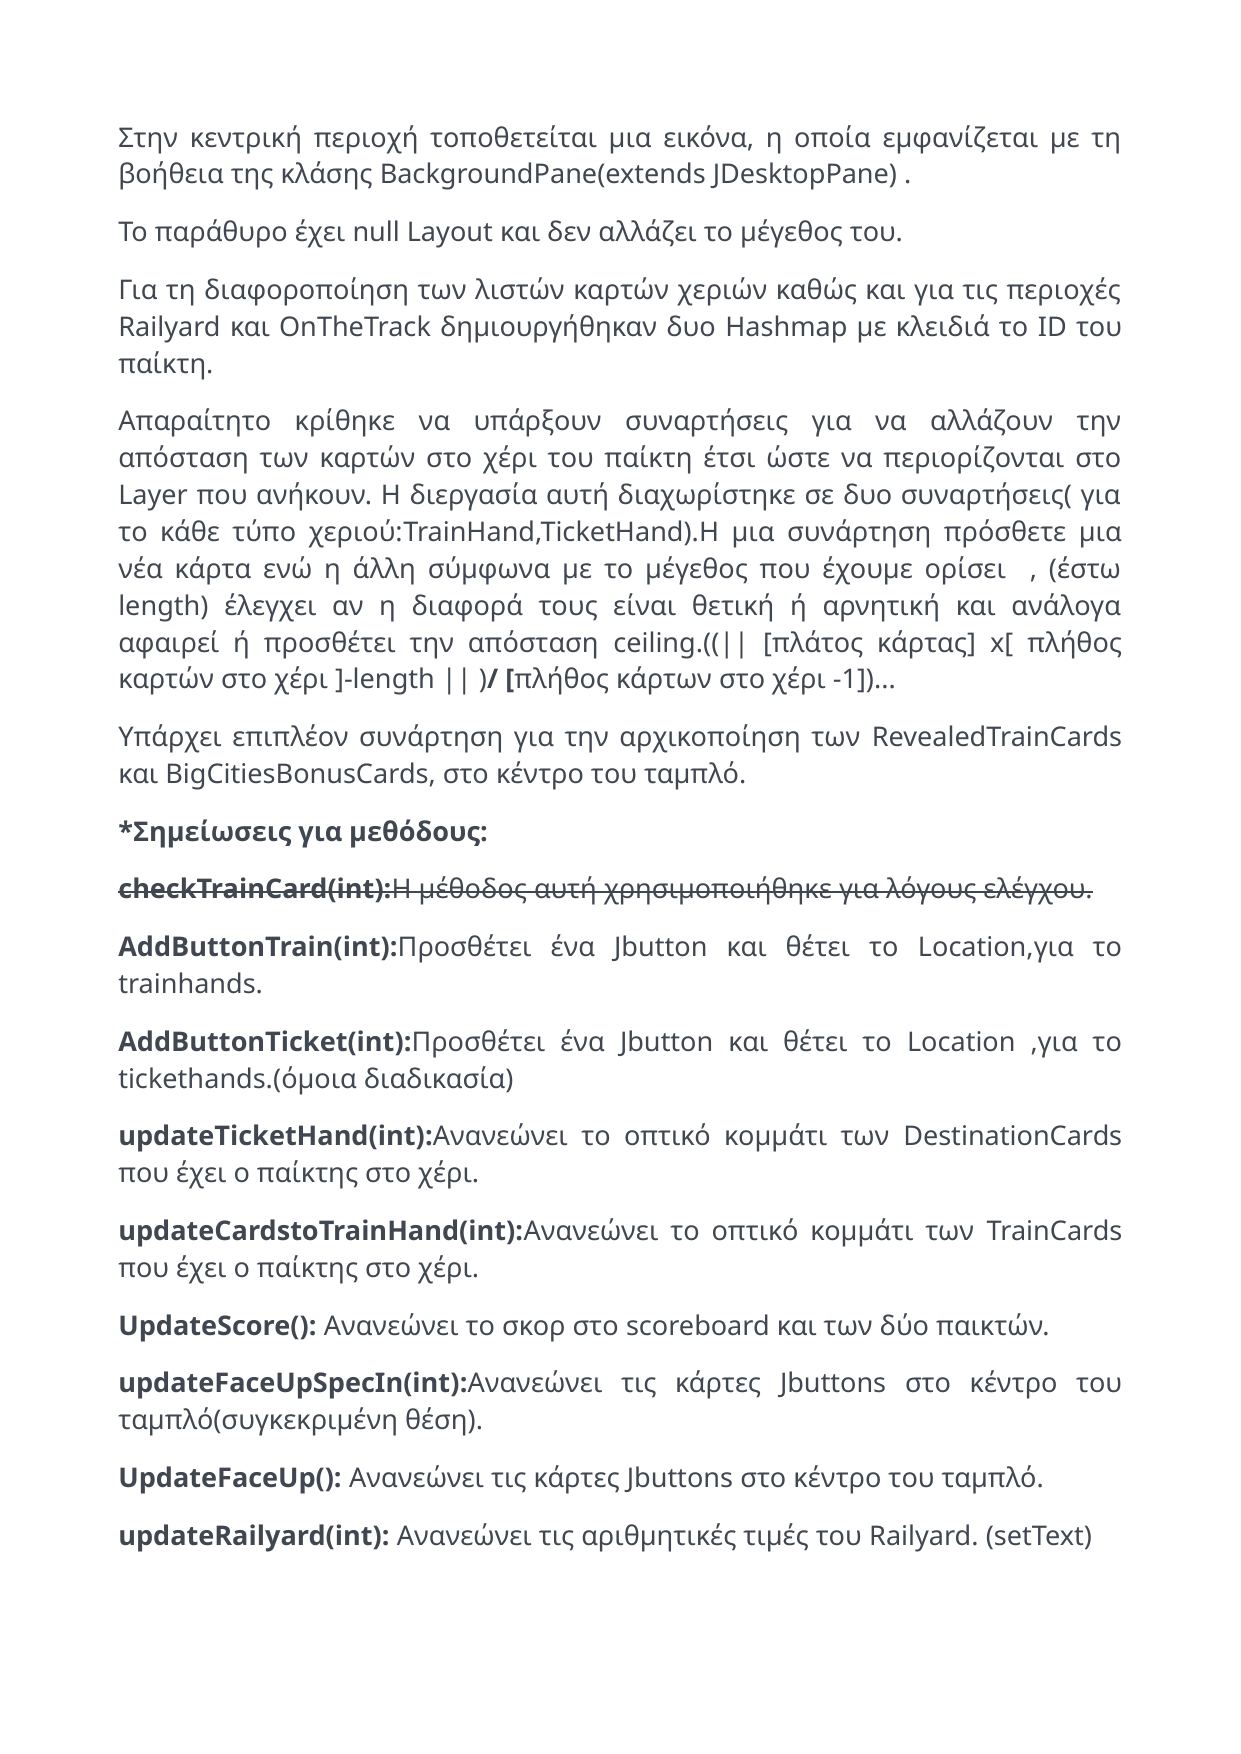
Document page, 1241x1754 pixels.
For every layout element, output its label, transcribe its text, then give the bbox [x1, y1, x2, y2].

text UpdateScore(): Ανανεώνει το σκορ στο scoreboard και των δύο παικτών. [118, 1306, 1122, 1343]
text updateCardstoTrainHand(int):Ανανεώνει το οπτικό κομμάτι των TrainCards που έχει ο παίκτης στο χέρι. [118, 1211, 1122, 1285]
text updateRailyard(int): Ανανεώνει τις αριθμητικές τιμές του Railyard. (setText) [118, 1516, 1122, 1553]
text checkTrainCard(int):Η μέθοδος αυτή χρησιμοποιήθηκε για λόγους ελέγχου. [118, 870, 1122, 907]
text updateTicketHand(int):Ανανεώνει το οπτικό κομμάτι των DestinationCards που έχει ο παίκτης στο χέρι. [118, 1117, 1122, 1191]
text AddButtonTicket(int):Προσθέτει ένα Jbutton και θέτει το Location ,για το tickethands.(όμοια διαδικασία) [118, 1022, 1122, 1096]
text updateFaceUpSpecIn(int):Ανανεώνει τις κάρτες Jbuttons στο κέντρο του ταμπλό(συγκεκριμένη θέση). [118, 1364, 1122, 1437]
text Το παράθυρο έχει null Layout και δεν αλλάζει το μέγεθος του. [118, 213, 1122, 249]
text *Σημείωσεις για μεθόδους: [118, 812, 1122, 849]
text Στην κεντρική περιοχή τοποθετείται μια εικόνα, η οποία εμφανίζεται με τη βοήθεια της κλάσης BackgroundPane(extends JDesktopPane) . [118, 118, 1122, 192]
text Για τη διαφοροποίηση των λιστών καρτών χεριών καθώς και για τις περιοχές Railyard και OnTheTrack δημιουργήθηκαν δυο Hashmap με κλειδιά το ID του παίκτη. [118, 270, 1122, 381]
text AddButtonTrain(int):Προσθέτει ένα Jbutton και θέτει το Location,για το trainhands. [118, 928, 1122, 1001]
text Υπάρχει επιπλέον συνάρτηση για την αρχικοποίηση των RevealedTrainCards και BigCitiesBonusCards, στο κέντρο του ταμπλό. [118, 718, 1122, 791]
text Απαραίτητο κρίθηκε να υπάρξουν συναρτήσεις για να αλλάζουν την απόσταση των καρτών στο χέρι του παίκτη έτσι ώστε να περιορίζονται στο Layer που ανήκουν. Η διεργασία αυτή διαχωρίστηκε σε δυο συναρτήσεις( για το κάθε τύπο χεριού:TrainHand,TicketHand).Η μια συνάρτηση πρόσθετε μια νέα κάρτα ενώ η άλλη σύμφωνα με το μέγεθος που έχουμε ορίσει , (έστω length) έλεγχει αν η διαφορά τους είναι θετική ή αρνητική και ανάλογα αφαιρεί ή προσθέτει την απόσταση ceiling.((|| [πλάτος κάρτας] x[ πλήθος καρτών στο χέρι ]-length || )/ [πλήθος κάρτων στο χέρι -1])... [118, 402, 1122, 697]
text UpdateFaceUp(): Ανανεώνει τις κάρτες Jbuttons στο κέντρο του ταμπλό. [118, 1458, 1122, 1495]
